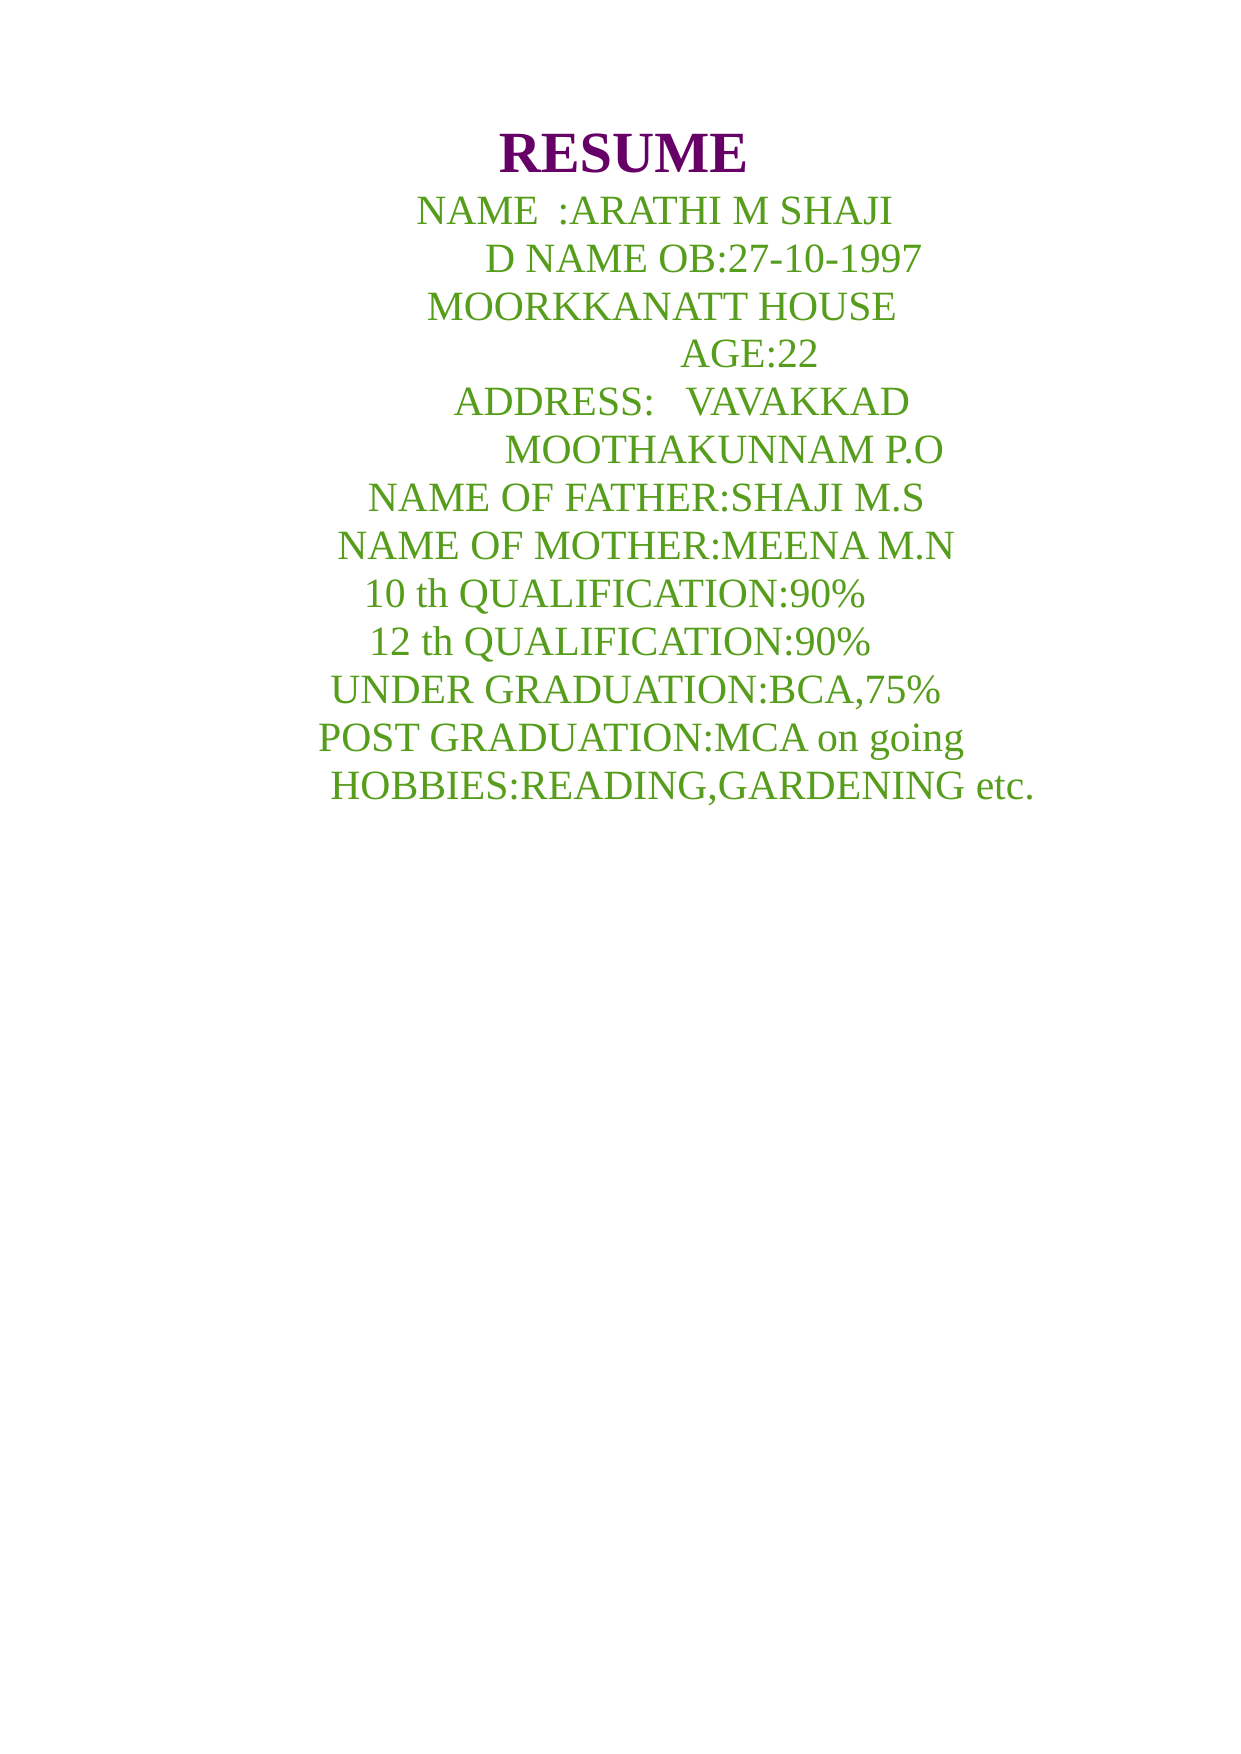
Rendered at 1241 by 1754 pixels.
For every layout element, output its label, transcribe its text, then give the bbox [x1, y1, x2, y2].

text MOOTHAKUNNAM P.O [118, 425, 1122, 473]
text 12 th QUALIFICATION:90% [118, 616, 1122, 664]
text NAME :ARATHI M SHAJI [118, 185, 1122, 233]
text UNDER GRADUATION:BCA,75% [118, 664, 1122, 712]
text 10 th QUALIFICATION:90% [118, 568, 1122, 616]
text AGE:22 [118, 329, 1122, 377]
text HOBBIES:READING,GARDENING etc. [118, 760, 1122, 808]
text POST GRADUATION:MCA on going [118, 712, 1122, 760]
text ADDRESS: VAVAKKAD [118, 377, 1122, 425]
text NAME OF MOTHER:MEENA M.N [118, 521, 1122, 568]
text D NAME OB:27-10-1997 [118, 233, 1122, 281]
text NAME OF FATHER:SHAJI M.S [118, 473, 1122, 521]
text RESUME [118, 118, 1122, 185]
text MOORKKANATT HOUSE [118, 281, 1122, 329]
